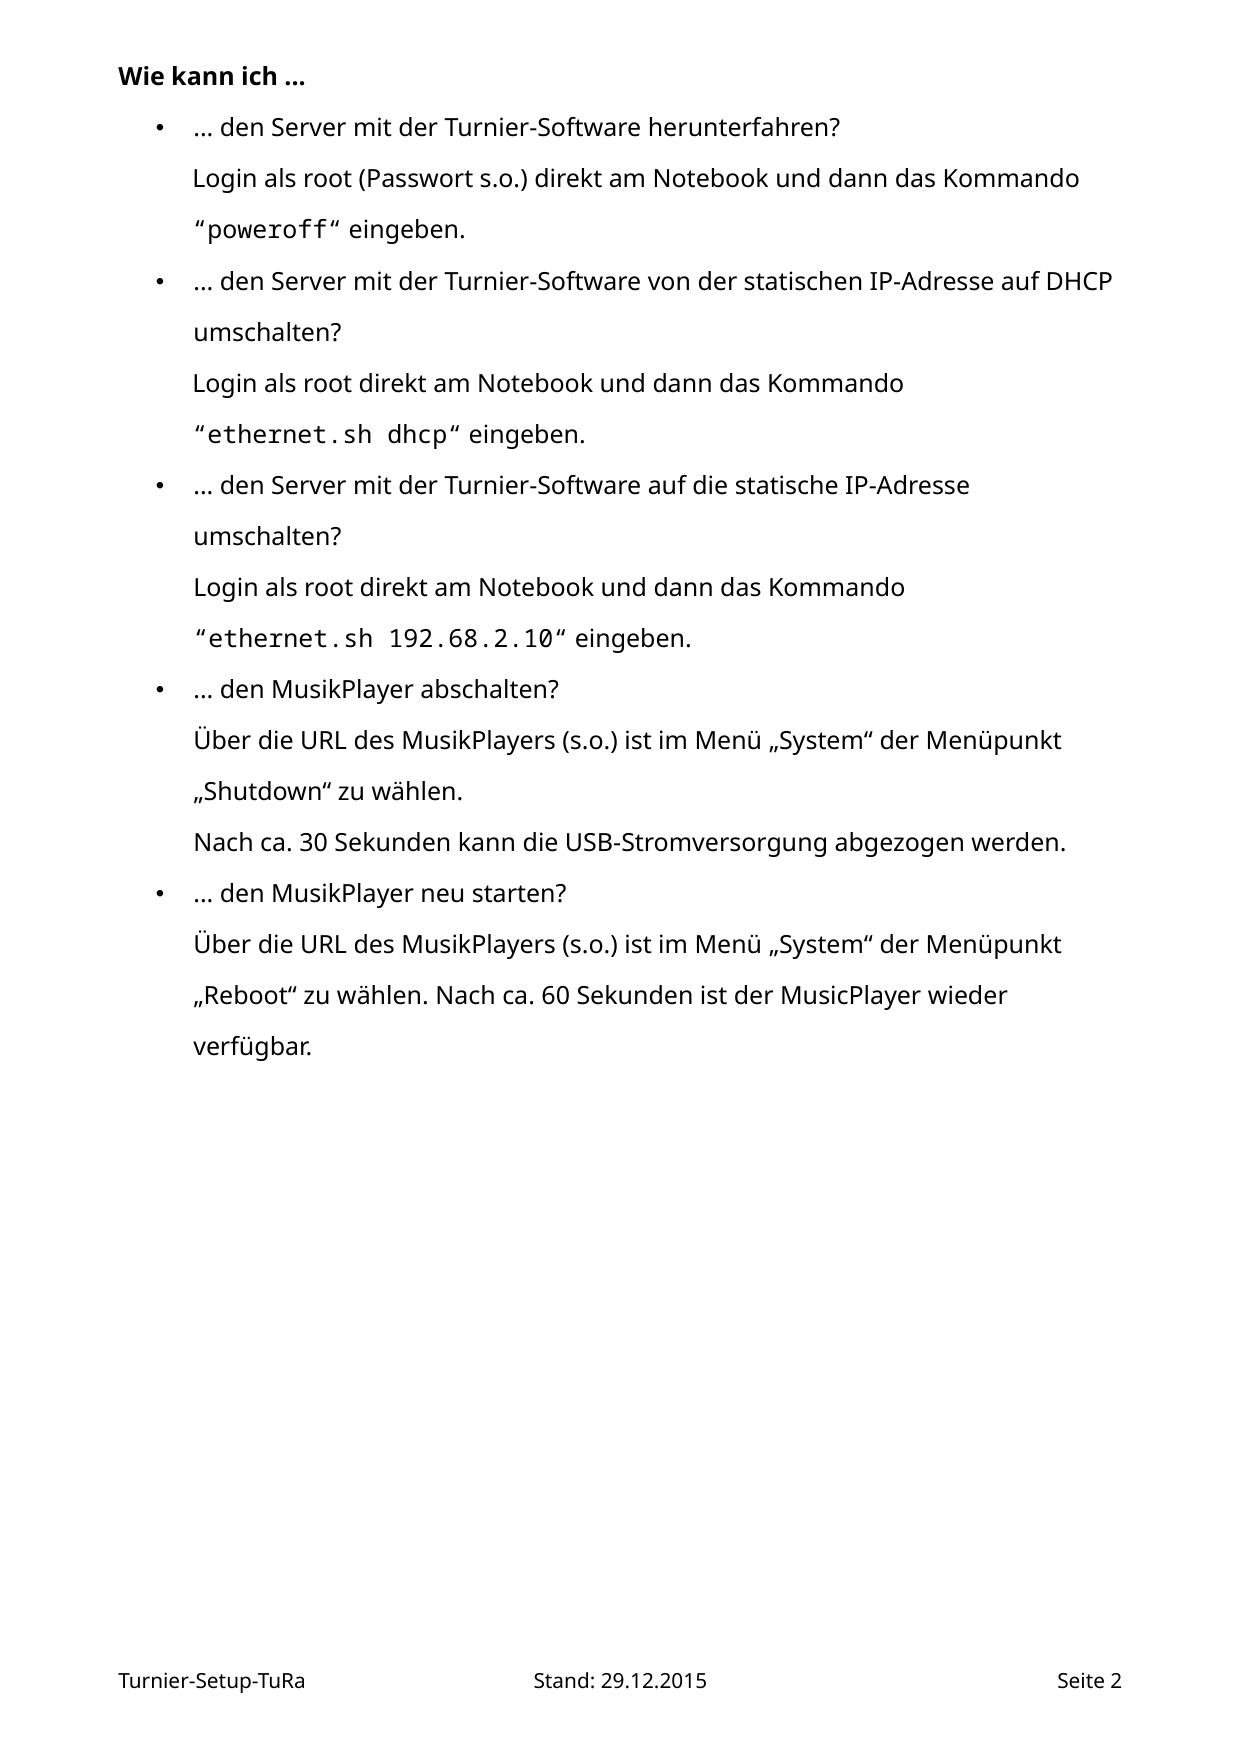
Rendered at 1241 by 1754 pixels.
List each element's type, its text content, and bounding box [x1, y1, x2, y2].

list ... den Server mit der Turnier-Software von der statischen IP-Adresse auf DHCP umschalten? [156, 263, 1122, 348]
list ... den Server mit der Turnier-Software auf die statische IP-Adresse umschalten? Login als root direkt am Notebook und dann das Kommando “ethernet.sh 192.68.2.10“ eingeben. [156, 467, 1122, 654]
text Login als root (Passwort s.o.) direkt am Notebook und dann das Kommando “poweroff“ eingeben. [192, 161, 1122, 246]
text Wie kann ich ... [118, 59, 1122, 93]
text Login als root direkt am Notebook und dann das Kommando “ethernet.sh dhcp“ eingeben. [192, 365, 1122, 450]
list ... den MusikPlayer neu starten? Über die URL des MusikPlayers (s.o.) ist im Menü „System“ der Menüpunkt „Reboot“ zu wählen. Nach ca. 60 Sekunden ist der MusicPlayer wieder verfügbar. [156, 876, 1122, 1063]
list ... den MusikPlayer abschalten? Über die URL des MusikPlayers (s.o.) ist im Menü „System“ der Menüpunkt „Shutdown“ zu wählen. Nach ca. 30 Sekunden kann die USB-Stromversorgung abgezogen werden. [156, 672, 1122, 859]
list ... den Server mit der Turnier-Software herunterfahren? [156, 110, 1122, 144]
